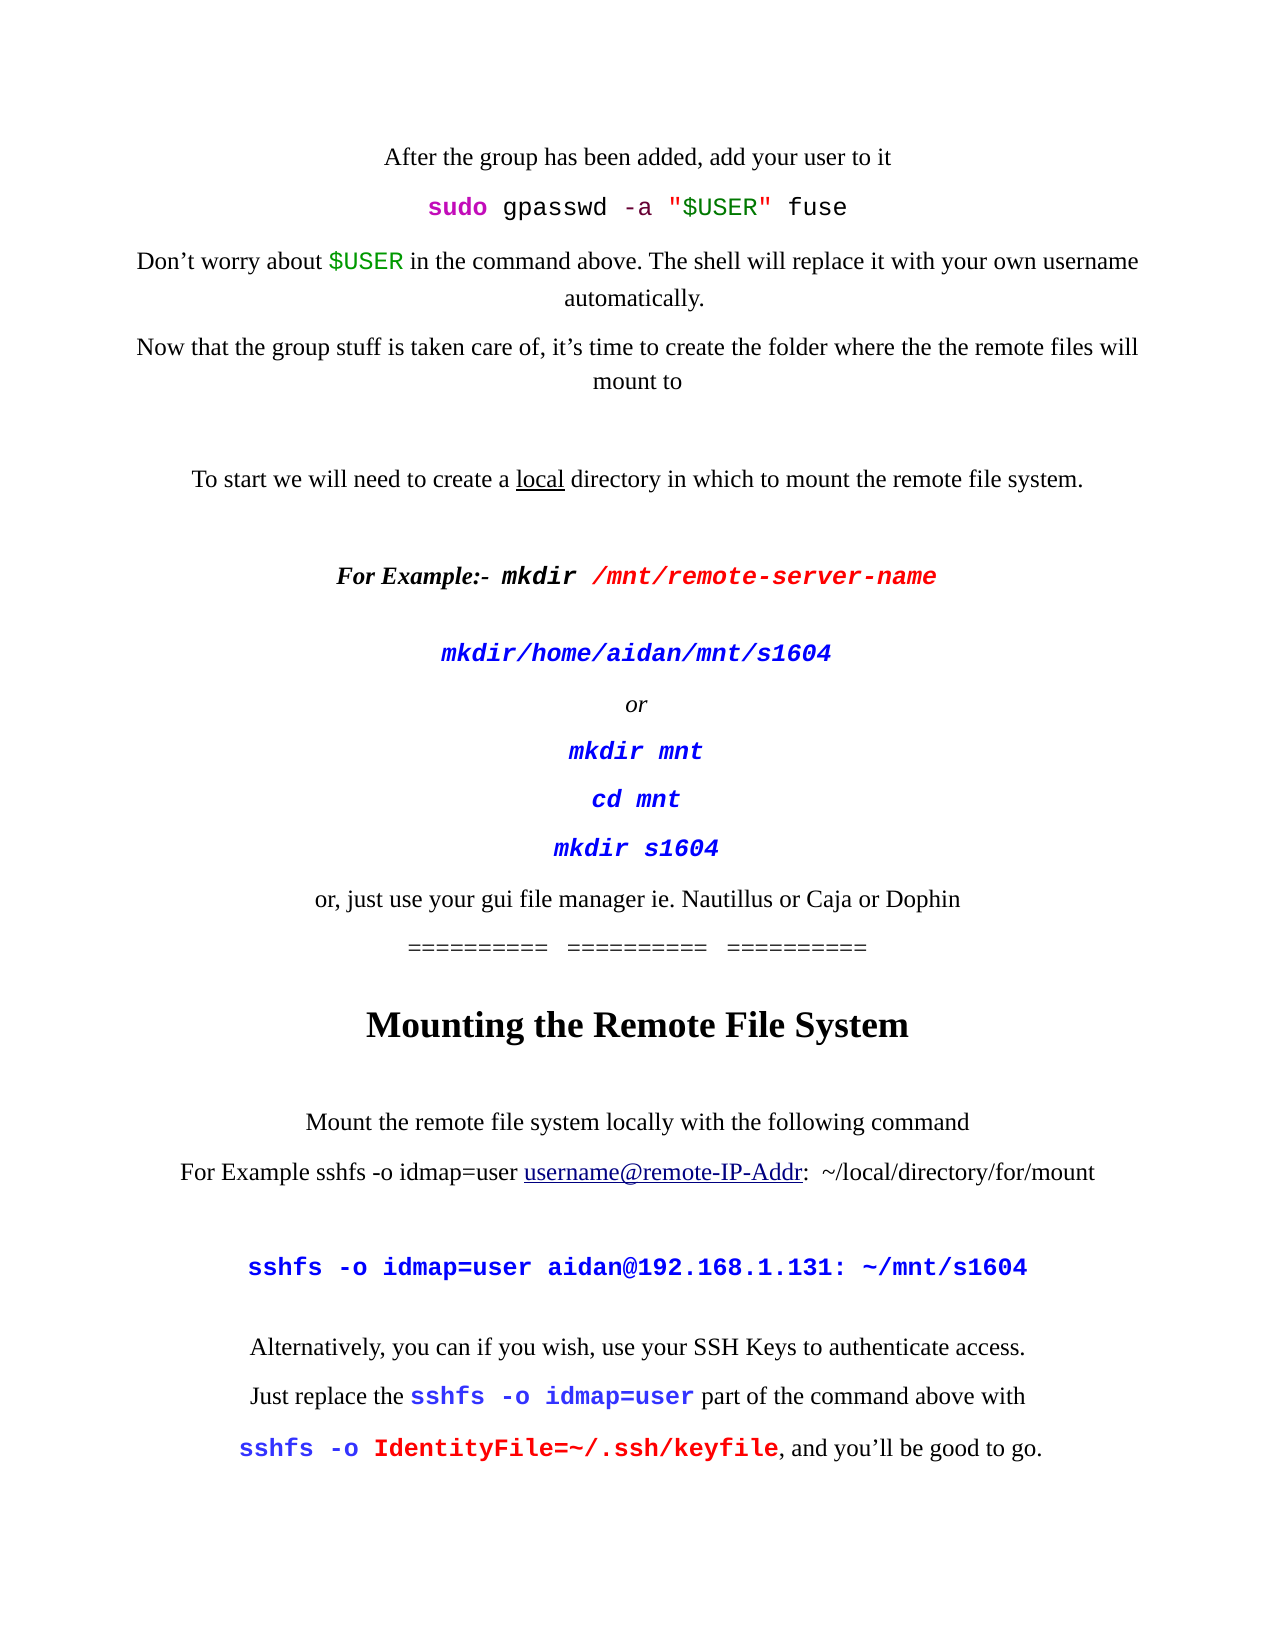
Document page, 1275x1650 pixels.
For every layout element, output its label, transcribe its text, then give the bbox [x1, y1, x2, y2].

text mkdir s1604 [118, 835, 1157, 864]
text For Example:- mkdir /mnt/remote-server-name [118, 561, 1157, 592]
text or [118, 689, 1157, 718]
subtitle Mounting the Remote File System [118, 1003, 1157, 1046]
text sshfs -o idmap=user aidan@192.168.1.131: ~/mnt/s1604 [118, 1255, 1157, 1283]
text mkdir/home/aidan/mnt/s1604 [118, 641, 1157, 669]
text For Example sshfs -o idmap=user username@remote-IP-Addr: ~/local/directory/for/mount [118, 1157, 1157, 1185]
text Don’t worry about $USER in the command above. The shell will replace it with your own username automatically. [118, 246, 1157, 311]
text Just replace the sshfs -o idmap=user part of the command above with [118, 1381, 1157, 1412]
text cd mnt [118, 787, 1157, 815]
text mkdir mnt [118, 738, 1157, 767]
text ========== ========== ========== [118, 933, 1157, 962]
text Mount the remote file system locally with the following command [118, 1107, 1157, 1136]
text sshfs -o IdentityFile=~/.ssh/keyfile, and you’ll be good to go. [118, 1433, 1157, 1463]
text or, just use your gui file manager ie. Nautillus or Caja or Dophin [118, 884, 1157, 913]
text Now that the group stuff is taken care of, it’s time to create the folder where the the remote files will mount to [118, 332, 1157, 395]
text To start we will need to create a local directory in which to mount the remote file system. [118, 464, 1157, 493]
text After the group has been added, add your user to it [118, 142, 1157, 171]
text sudo gpasswd -a "$USER" fuse [118, 194, 1157, 222]
text Alternatively, you can if you wish, use your SSH Keys to authenticate access. [118, 1332, 1157, 1361]
